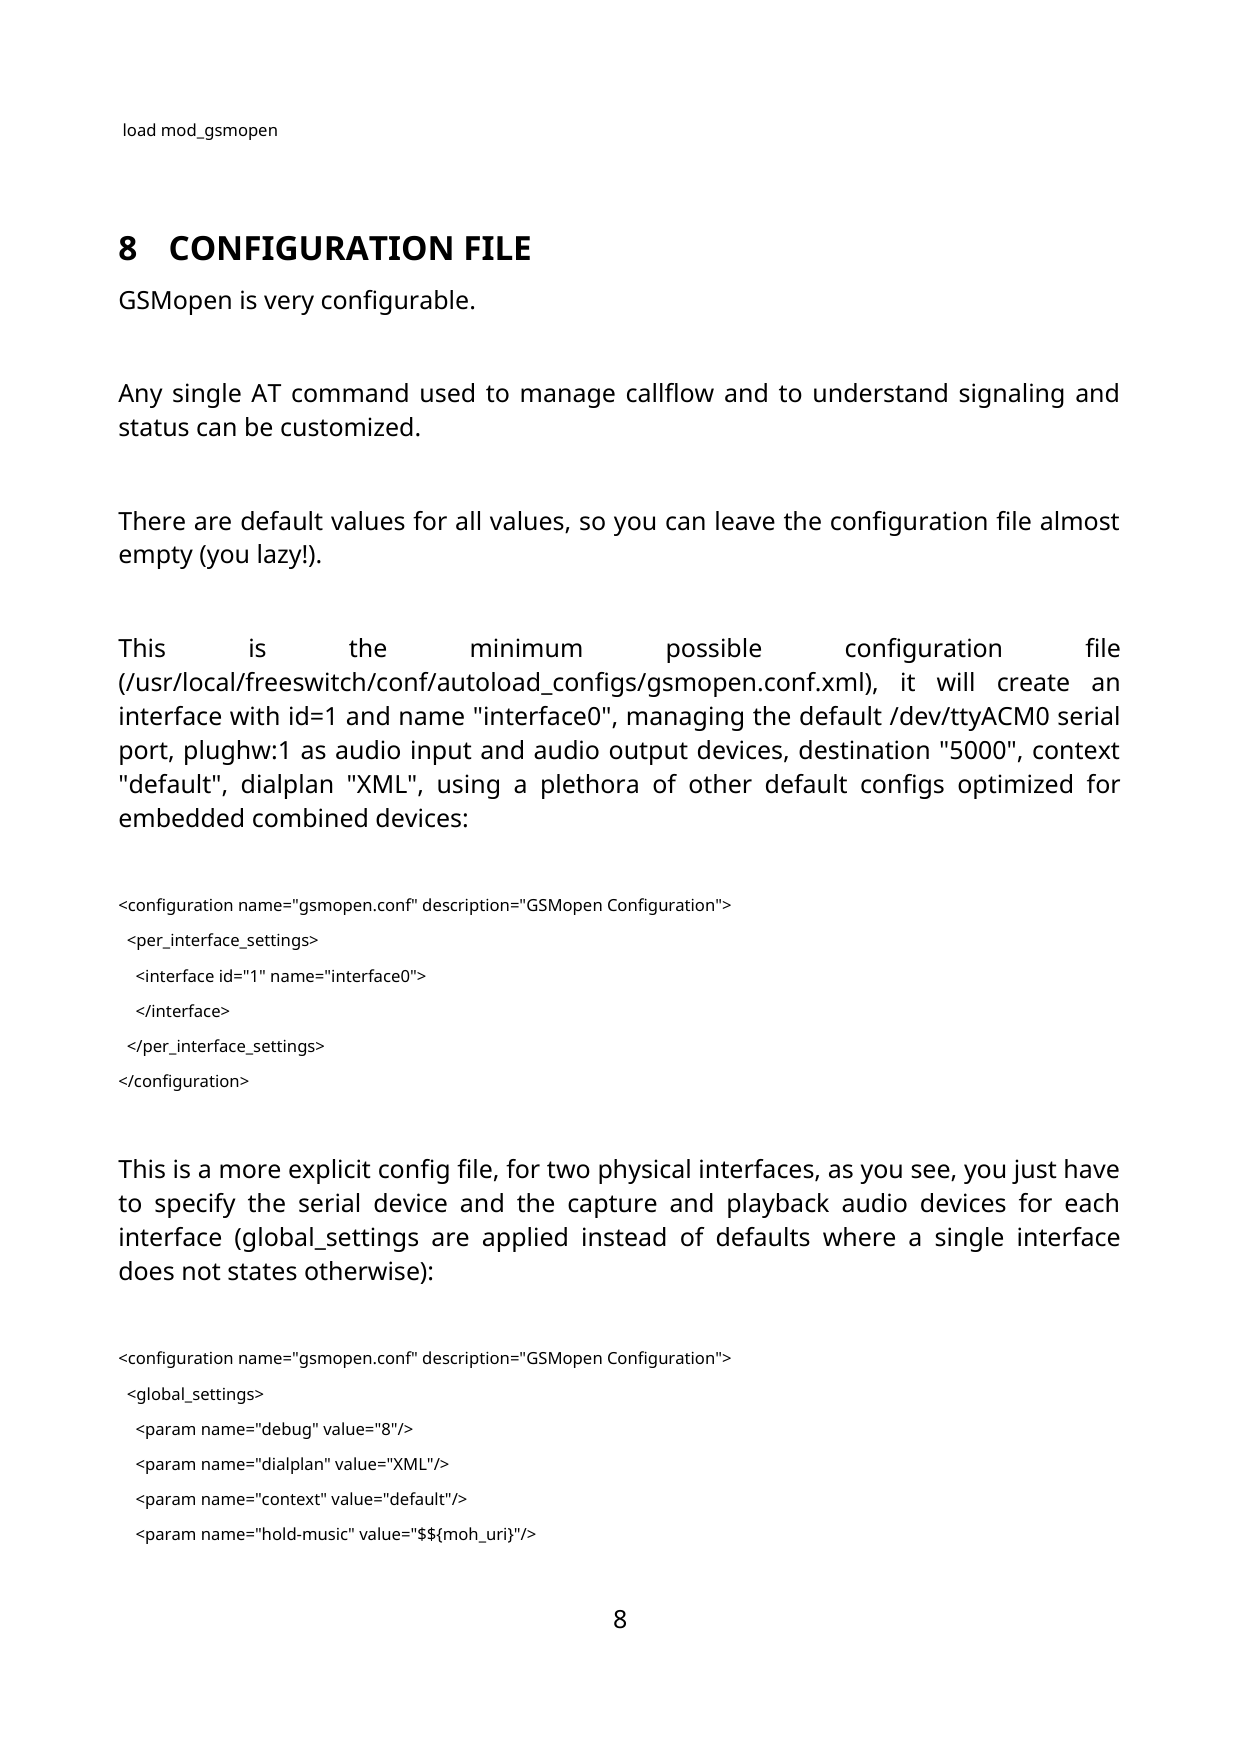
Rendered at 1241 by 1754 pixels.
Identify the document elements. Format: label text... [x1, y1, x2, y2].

text <configuration name="gsmopen.conf" description="GSMopen Configuration"> [118, 894, 1122, 916]
text <global_settings> [118, 1382, 1122, 1405]
text Any single AT command used to manage callflow and to understand signaling and status can be customized. [118, 376, 1122, 444]
subtitle CONFIGURATION FILE [118, 225, 1122, 270]
text This is a more explicit config file, for two physical interfaces, as you see, you just have to specify the serial device and the capture and playback audio devices for each interface (global_settings are applied instead of defaults where a single interface does not states otherwise): [118, 1152, 1122, 1288]
text There are default values for all values, so you can leave the configuration file almost empty (you lazy!). [118, 503, 1122, 571]
text </interface> [118, 999, 1122, 1022]
text <param name="dialplan" value="XML"/> [118, 1452, 1122, 1475]
text load mod_gsmopen [118, 118, 1122, 141]
text <per_interface_settings> [118, 929, 1122, 952]
text <configuration name="gsmopen.conf" description="GSMopen Configuration"> [118, 1347, 1122, 1369]
text <param name="context" value="default"/> [118, 1488, 1122, 1510]
text </configuration> [118, 1070, 1122, 1092]
text <param name="debug" value="8"/> [118, 1417, 1122, 1440]
text GSMopen is very configurable. [118, 283, 1122, 317]
text </per_interface_settings> [118, 1034, 1122, 1057]
text <param name="hold-music" value="$${moh_uri}"/> [118, 1523, 1122, 1546]
text This is the minimum possible configuration file (/usr/local/freeswitch/conf/autoload_configs/gsmopen.conf.xml), it will create an interface with id=1 and name "interface0", managing the default /dev/ttyACM0 serial port, plughw:1 as audio input and audio output devices, destination "5000", context "default", dialplan "XML", using a plethora of other default configs optimized for embedded combined devices: [118, 630, 1122, 835]
text <interface id="1" name="interface0"> [118, 964, 1122, 987]
